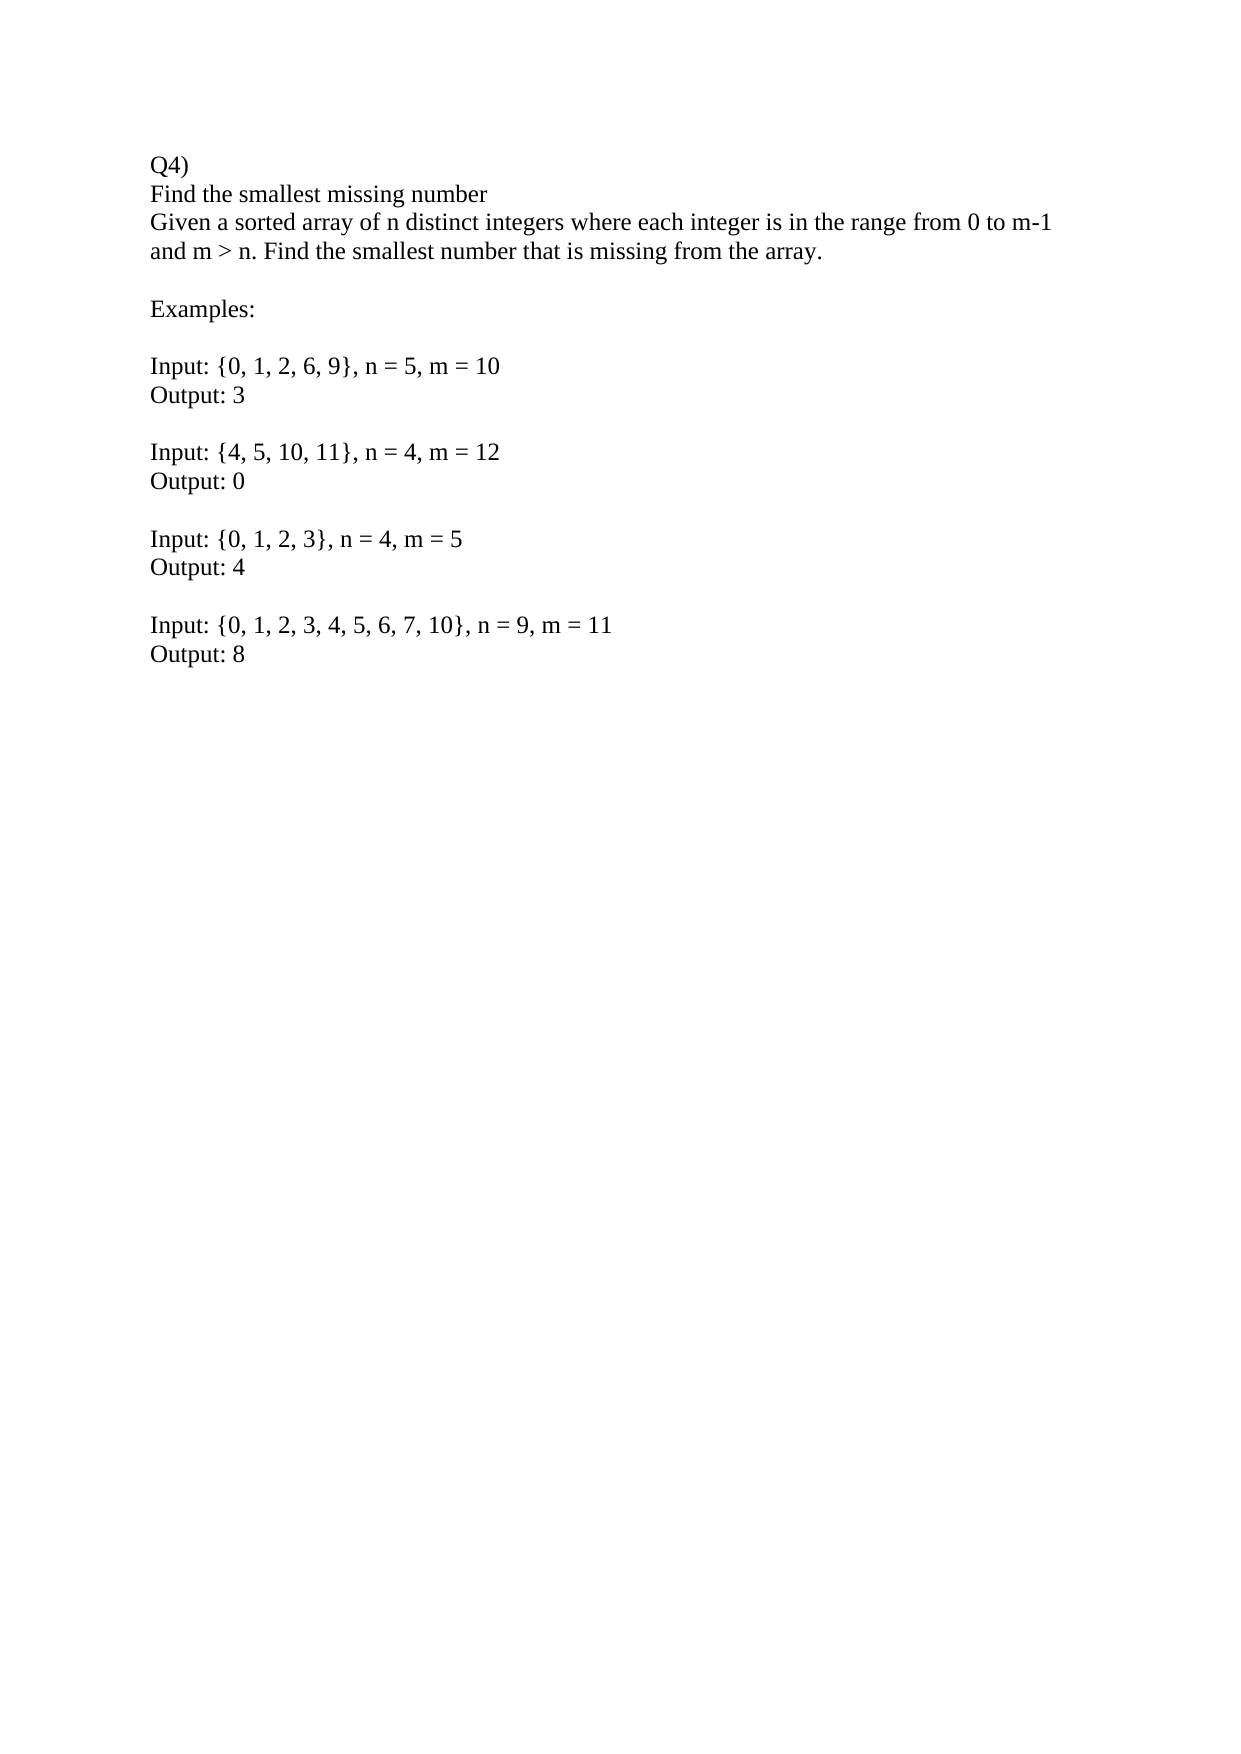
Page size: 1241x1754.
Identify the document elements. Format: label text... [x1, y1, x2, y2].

text Q4) [150, 150, 1090, 179]
text Output: 4 [150, 552, 1090, 581]
text Given a sorted array of n distinct integers where each integer is in the range from 0 to m-1 and m > n. Find the smallest number that is missing from the array. [150, 207, 1090, 265]
text Output: 8 [150, 639, 1090, 667]
text Input: {4, 5, 10, 11}, n = 4, m = 12 [150, 437, 1090, 466]
text Find the smallest missing number [150, 179, 1090, 207]
text Input: {0, 1, 2, 6, 9}, n = 5, m = 10 [150, 351, 1090, 380]
text Examples: [150, 294, 1090, 322]
text Input: {0, 1, 2, 3}, n = 4, m = 5 [150, 524, 1090, 552]
text Output: 0 [150, 466, 1090, 495]
text Output: 3 [150, 380, 1090, 409]
text Input: {0, 1, 2, 3, 4, 5, 6, 7, 10}, n = 9, m = 11 [150, 610, 1090, 639]
